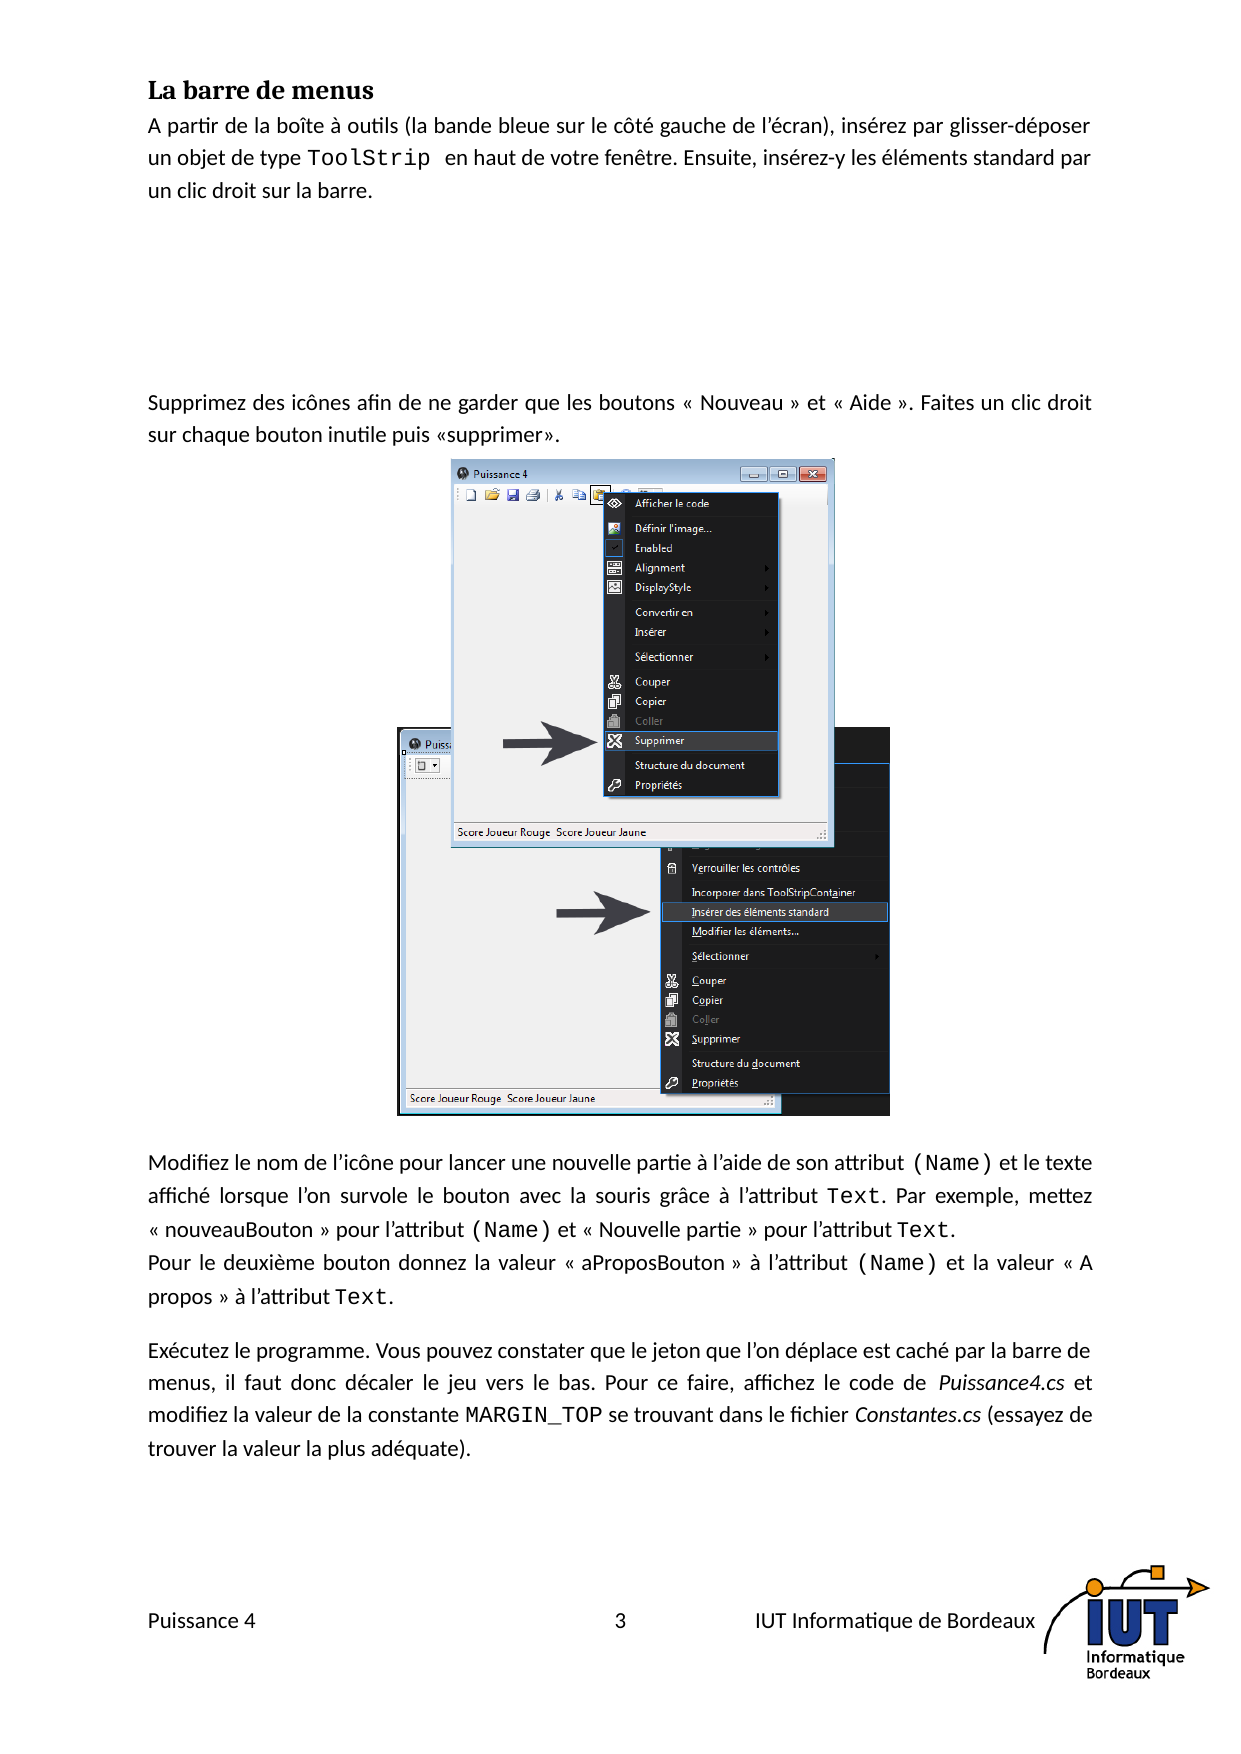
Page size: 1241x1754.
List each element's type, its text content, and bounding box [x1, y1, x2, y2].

text A partir de la boîte à outils (la bande bleue sur le côté gauche de l’écran), insérez par glisser-déposer un objet de type ToolStrip en haut de votre fenêtre. Ensuite, insérez-y les éléments standard par un clic droit sur la barre. [148, 111, 1093, 204]
text Pour le deuxième bouton donnez la valeur « aProposBouton » à l’attribut (Name) et la valeur « A propos » à l’attribut Text. [148, 1248, 1093, 1311]
text Modifiez le nom de l’icône pour lancer une nouvelle partie à l’aide de son attribut (Name) et le texte affiché lorsque l’on survole le bouton avec la souris grâce à l’attribut Text. Par exemple, mettez « nouveauBouton » pour l’attribut (Name) et « Nouvelle partie » pour l’attribut Text. [148, 1148, 1093, 1244]
subtitle La barre de menus [148, 75, 1093, 106]
text Exécutez le programme. Vous pouvez constater que le jeton que l’on déplace est caché par la barre de menus, il faut donc décaler le jeu vers le bas. Pour ce faire, affichez le code de Puissance4.cs et modifiez la valeur de la constante MARGIN_TOP se trouvant dans le fichier Constantes.cs (essayez de trouver la valeur la plus adéquate). [148, 1336, 1093, 1462]
text Supprimez des icônes afin de ne garder que les boutons « Nouveau » et « Aide ». Faites un clic droit sur chaque bouton inutile puis «supprimer». [148, 388, 1093, 448]
